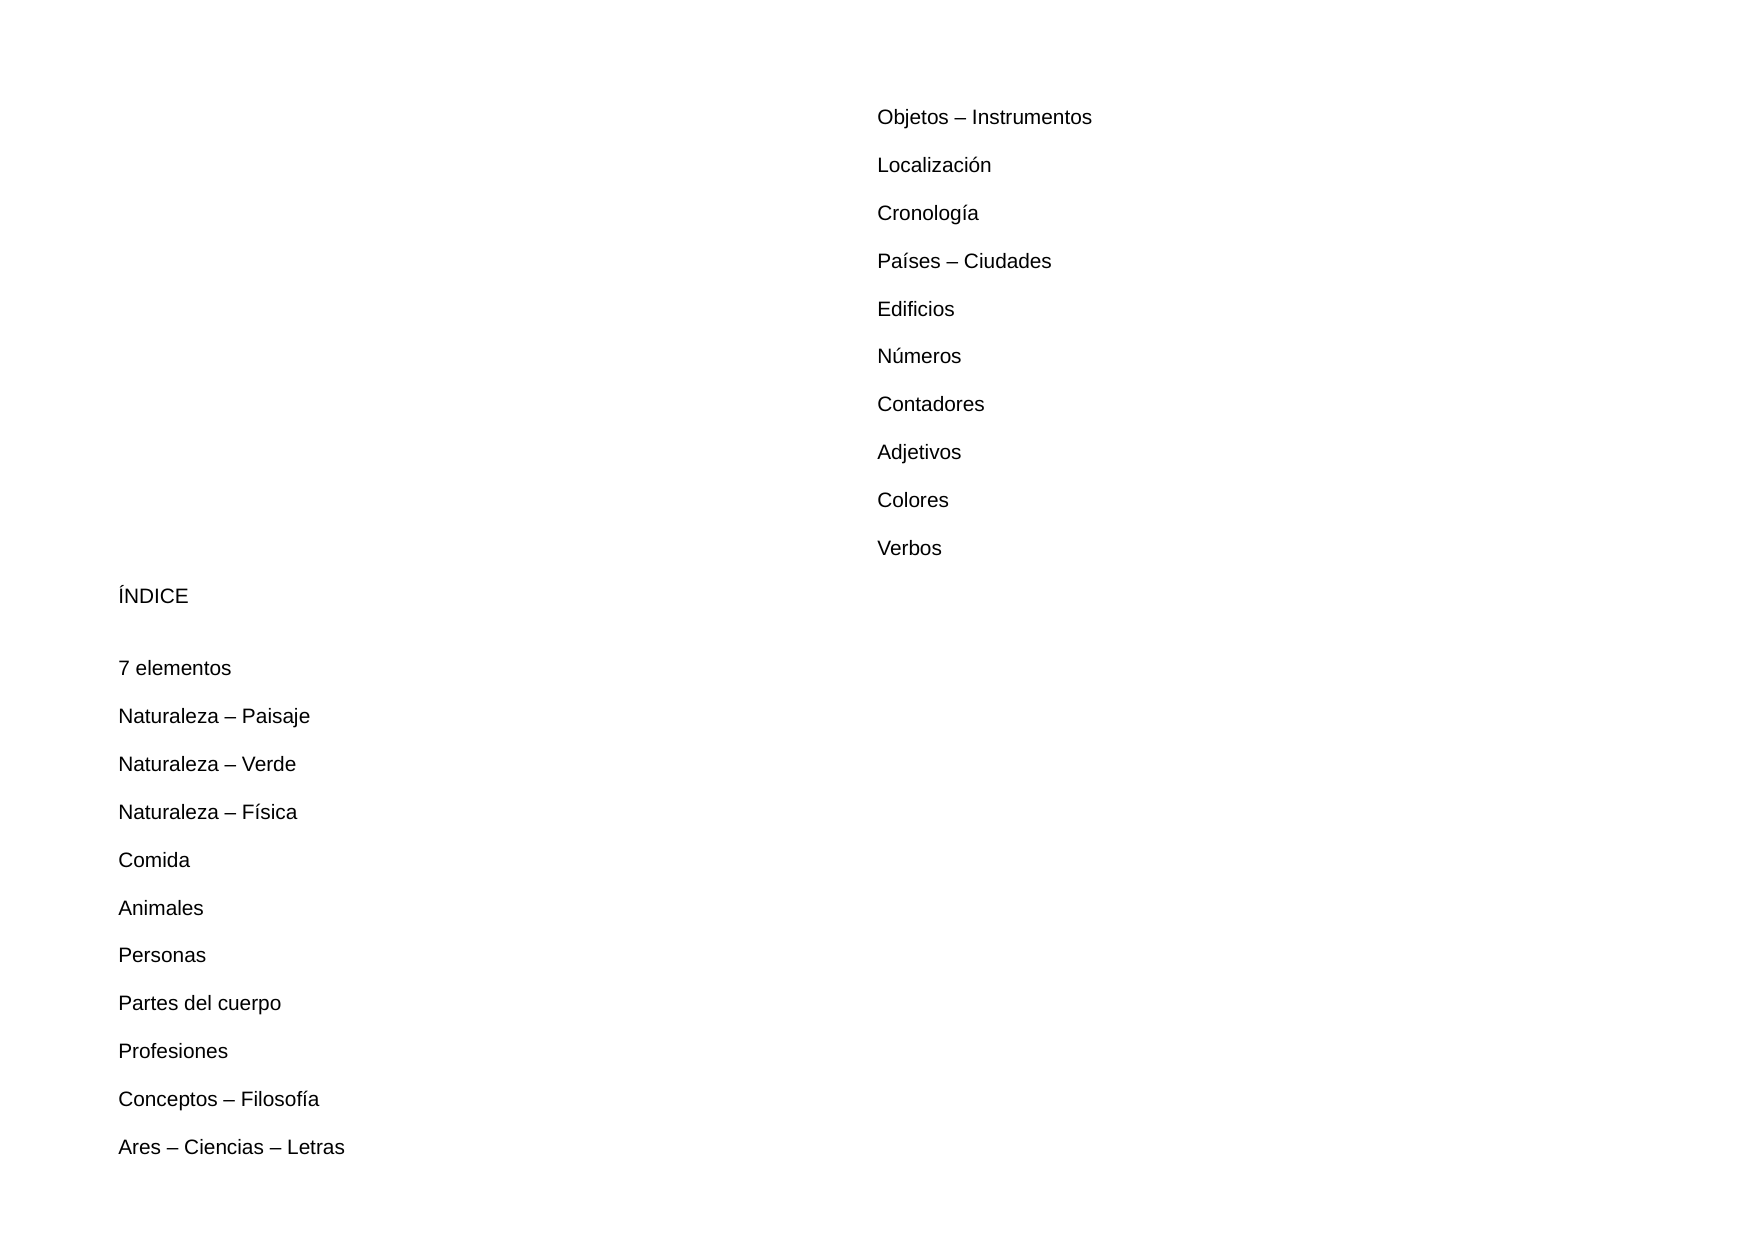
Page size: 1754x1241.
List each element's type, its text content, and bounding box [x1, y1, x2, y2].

text Adjetivos [877, 440, 1636, 464]
text Objetos – Instrumentos [877, 105, 1636, 129]
text Países – Ciudades [877, 248, 1636, 272]
text Animales [118, 895, 877, 919]
text Verbos [877, 536, 1636, 560]
text Profesiones [118, 1039, 877, 1063]
text Naturaleza – Física [118, 799, 877, 823]
text Colores [877, 488, 1636, 512]
text Personas [118, 943, 877, 967]
text Ares – Ciencias – Letras [118, 1135, 877, 1159]
text ÍNDICE [118, 584, 877, 608]
text 7 elementos [118, 656, 877, 680]
text Contadores [877, 392, 1636, 416]
text Conceptos – Filosofía [118, 1087, 877, 1111]
text Números [877, 344, 1636, 368]
text Comida [118, 847, 877, 871]
text Edificios [877, 296, 1636, 320]
text Cronología [877, 201, 1636, 224]
text Localización [877, 153, 1636, 177]
text Naturaleza – Verde [118, 752, 877, 776]
text Naturaleza – Paisaje [118, 704, 877, 728]
text Partes del cuerpo [118, 991, 877, 1015]
